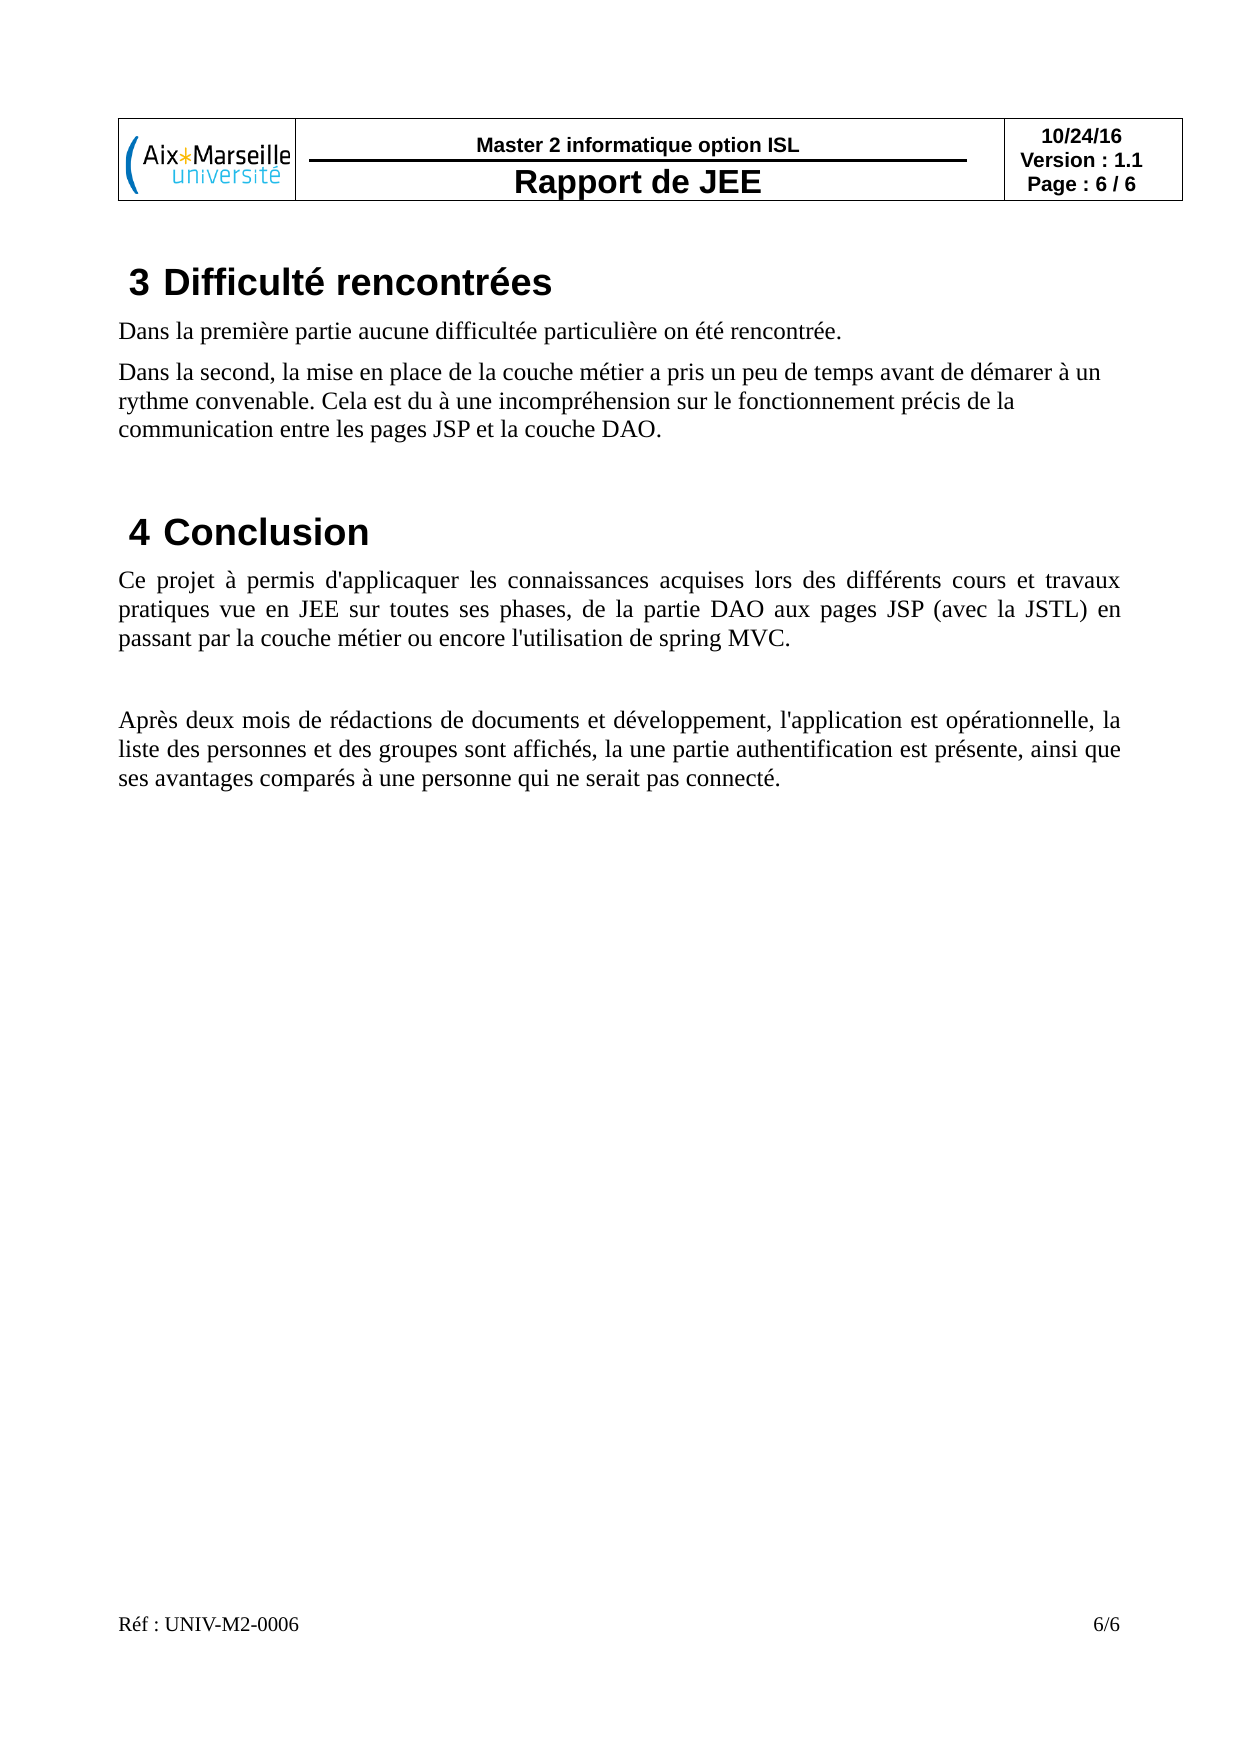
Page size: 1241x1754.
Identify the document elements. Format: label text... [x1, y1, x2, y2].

subtitle Difficulté rencontrées [118, 259, 1122, 303]
text Dans la second, la mise en place de la couche métier a pris un peu de temps avant de démarer à un rythme convenable. Cela est du à une incompréhension sur le fonctionnement précis de la communication entre les pages JSP et la couche DAO. [118, 357, 1122, 443]
text Dans la première partie aucune difficultée particulière on été rencontrée. [118, 316, 1122, 344]
text Ce projet à permis d'applicaquer les connaissances acquises lors des différents cours et travaux pratiques vue en JEE sur toutes ses phases, de la partie DAO aux pages JSP (avec la JSTL) en passant par la couche métier ou encore l'utilisation de spring MVC. [118, 566, 1122, 652]
picture [125, 136, 290, 194]
text Après deux mois de rédactions de documents et développement, l'application est opérationnelle, la liste des personnes et des groupes sont affichés, la une partie authentification est présente, ainsi que ses avantages comparés à une personne qui ne serait pas connecté. [118, 706, 1122, 792]
subtitle Conclusion [118, 509, 1122, 553]
